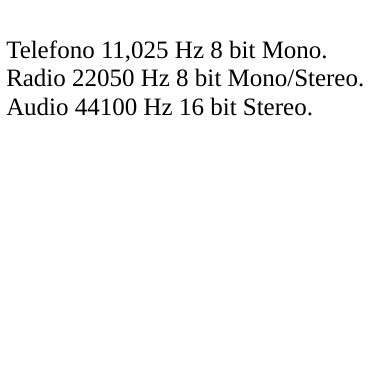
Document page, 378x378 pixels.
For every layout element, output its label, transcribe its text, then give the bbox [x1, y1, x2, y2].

text Audio 44100 Hz 16 bit Stereo. [6, 92, 372, 121]
text Telefono 11,025 Hz 8 bit Mono. [6, 35, 372, 63]
text Radio 22050 Hz 8 bit Mono/Stereo. [6, 63, 372, 92]
